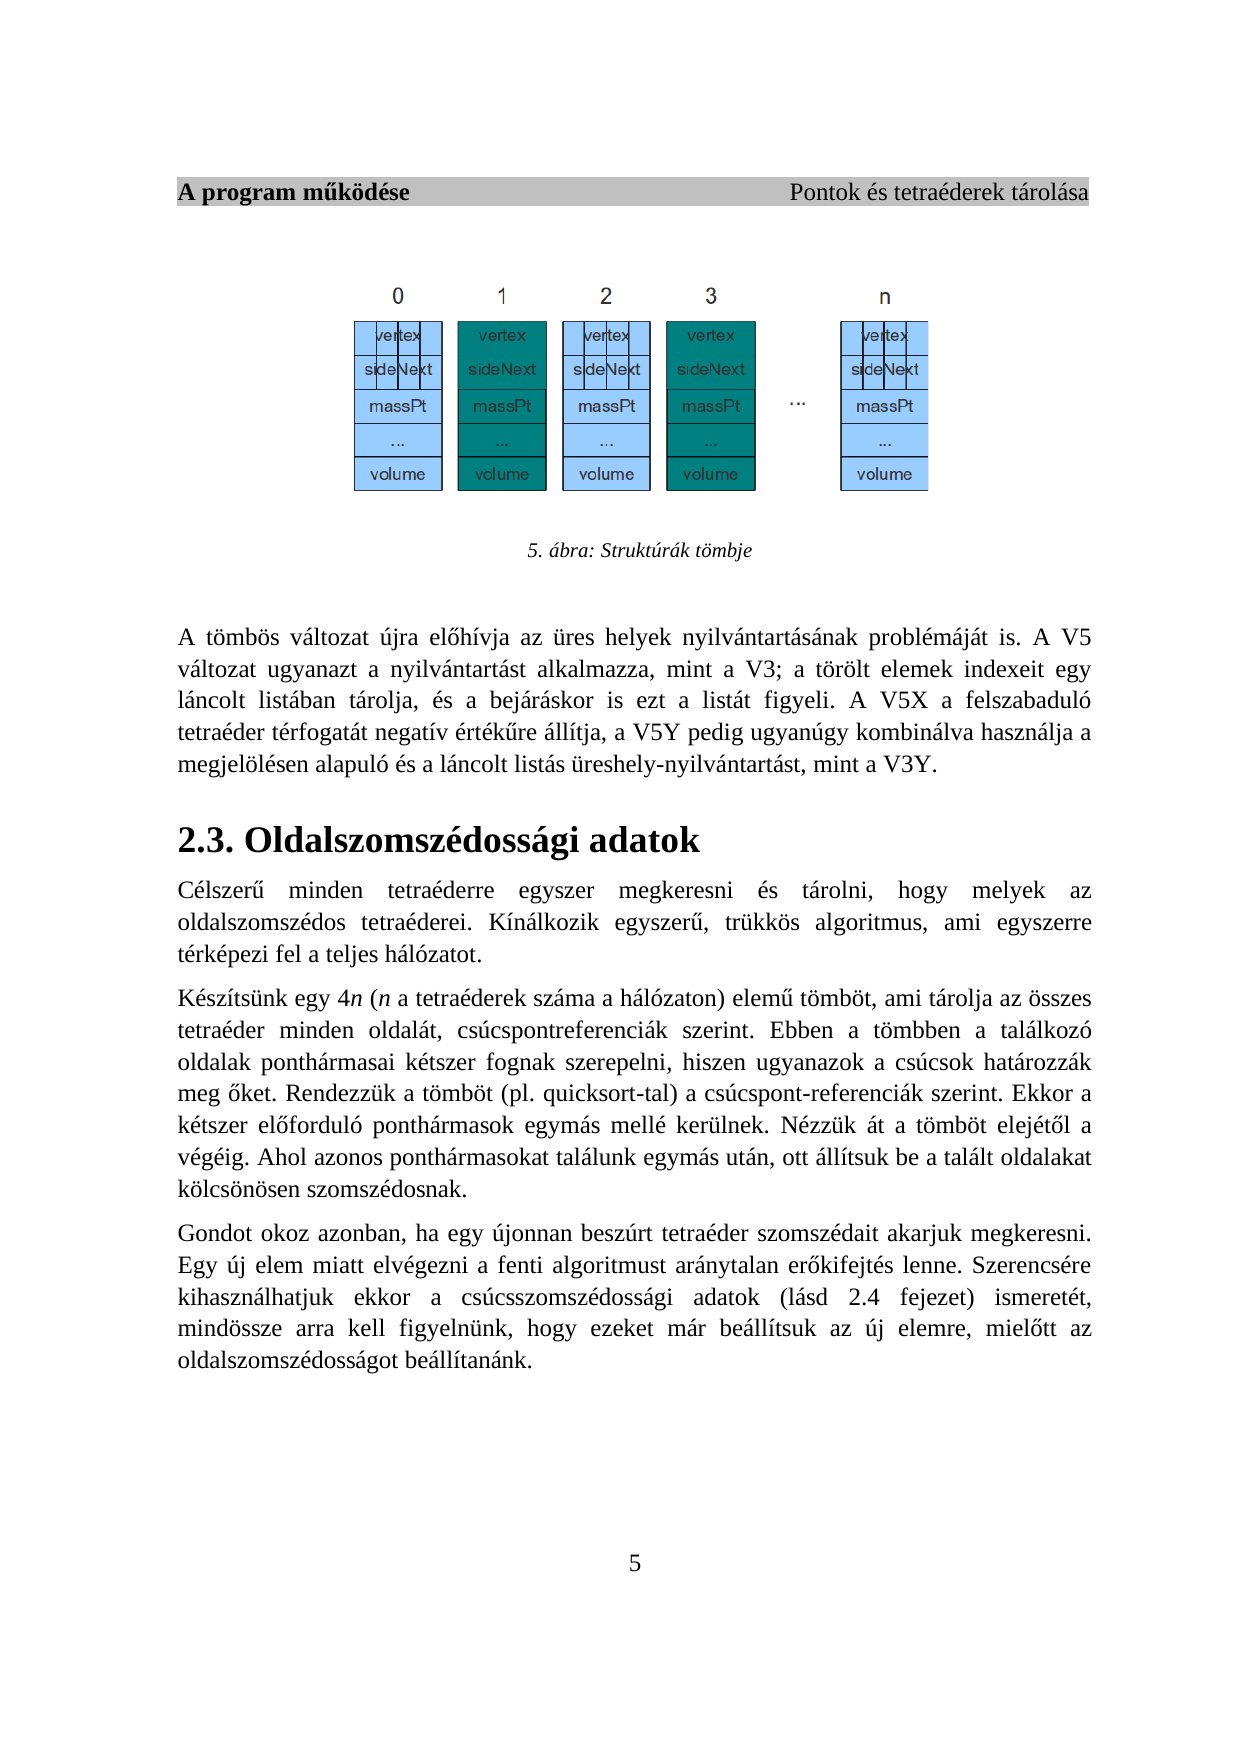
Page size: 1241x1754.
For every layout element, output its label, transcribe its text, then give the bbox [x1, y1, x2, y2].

text 5. ábra: Struktúrák tömbje [313, 538, 969, 562]
subtitle Oldalszomszédossági adatok [177, 818, 1093, 861]
picture [354, 279, 929, 491]
text Gondot okoz azonban, ha egy újonnan beszúrt tetraéder szomszédait akarjuk megkeresni. Egy új elem miatt elvégezni a fenti algoritmust aránytalan erőkifejtés lenne. Szerencsére kihasználhatjuk ekkor a csúcsszomszédossági adatok (lásd 2.4. fejezet) ismeretét, mindössze arra kell figyelnünk, hogy ezeket már beállítsuk az új elemre, mielőtt az oldalszomszédosságot beállítanánk. [177, 1218, 1093, 1374]
text A tömbös változat újra előhívja az üres helyek nyilvántartásának problémáját is. A V5 változat ugyanazt a nyilvántartást alkalmazza, mint a V3; a törölt elemek indexeit egy láncolt listában tárolja, és a bejáráskor is ezt a listát figyeli. A V5X a felszabaduló tetraéder térfogatát negatív értékűre állítja, a V5Y pedig ugyanúgy kombinálva használja a megjelölésen alapuló és a láncolt listás üreshely-nyilvántartást, mint a V3Y. [177, 622, 1093, 778]
text Célszerű minden tetraéderre egyszer megkeresni és tárolni, hogy melyek az oldalszomszédos tetraéderei. Kínálkozik egyszerű, trükkös algoritmus, ami egyszerre térképezi fel a teljes hálózatot. [177, 875, 1093, 968]
text Készítsünk egy 4n (n a tetraéderek száma a hálózaton) elemű tömböt, ami tárolja az összes tetraéder minden oldalát, csúcspontreferenciák szerint. Ebben a tömbben a találkozó oldalak ponthármasai kétszer fognak szerepelni, hiszen ugyanazok a csúcsok határozzák meg őket. Rendezzük a tömböt (pl. quicksort-tal) a csúcspont-referenciák szerint. Ekkor a kétszer előforduló ponthármasok egymás mellé kerülnek. Nézzük át a tömböt elejétől a végéig. Ahol azonos ponthármasokat találunk egymás után, ott állítsuk be a talált oldalakat kölcsönösen szomszédosnak. [177, 983, 1093, 1203]
